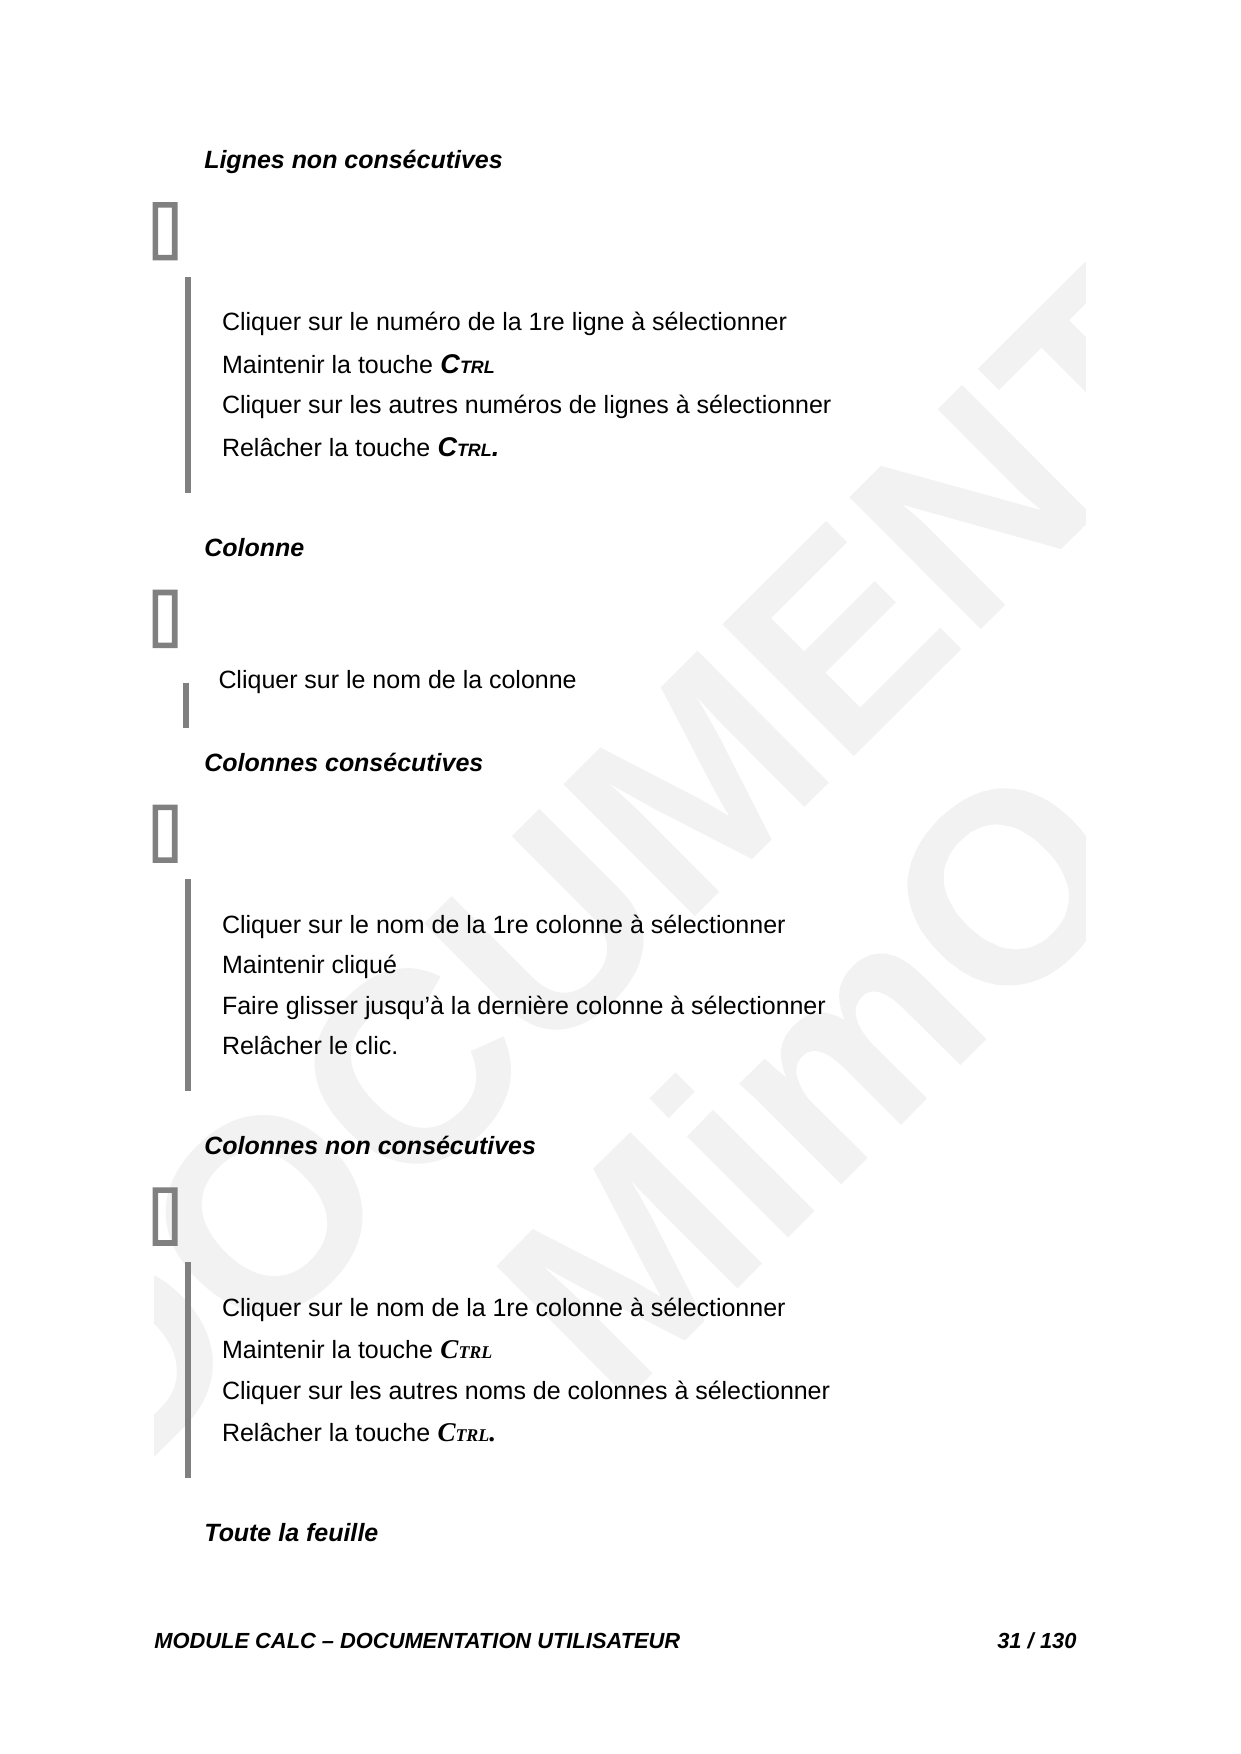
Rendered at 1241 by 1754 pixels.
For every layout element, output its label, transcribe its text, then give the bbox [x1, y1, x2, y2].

text 8 [151, 776, 1086, 879]
text Maintenir la touche Ctrl [191, 1303, 1086, 1345]
subtitle Toute la feuille [204, 1518, 1086, 1546]
text Cliquer sur le numéro de la 1re ligne à sélectionner [191, 277, 1086, 317]
subtitle Colonnes non consécutives [204, 1131, 1086, 1159]
text Cliquer sur le nom de la 1re colonne à sélectionner [191, 879, 1086, 920]
text Relâcher la touche Ctrl. [191, 1386, 1086, 1478]
subtitle Lignes non consécutives [204, 146, 1086, 174]
text Relâcher la touche Ctrl. [191, 401, 1086, 493]
text Cliquer sur les autres numéros de lignes à sélectionner [191, 360, 1086, 401]
text 8 [151, 1159, 1086, 1262]
text Cliquer sur le nom de la colonne [218, 664, 1086, 694]
text Cliquer sur les autres noms de colonnes à sélectionner [191, 1345, 1086, 1386]
text Maintenir la touche Ctrl [191, 317, 1086, 360]
subtitle Colonne [204, 534, 1086, 562]
subtitle Colonnes consécutives [204, 748, 1086, 776]
text Maintenir cliqué [191, 920, 1086, 960]
text 8 [151, 562, 1086, 664]
text Relâcher le clic. [191, 1001, 1086, 1091]
text Faire glisser jusqu’à la dernière colonne à sélectionner [191, 960, 1086, 1001]
text Cliquer sur le nom de la 1re colonne à sélectionner [191, 1262, 1086, 1303]
text 8 [151, 174, 1086, 277]
